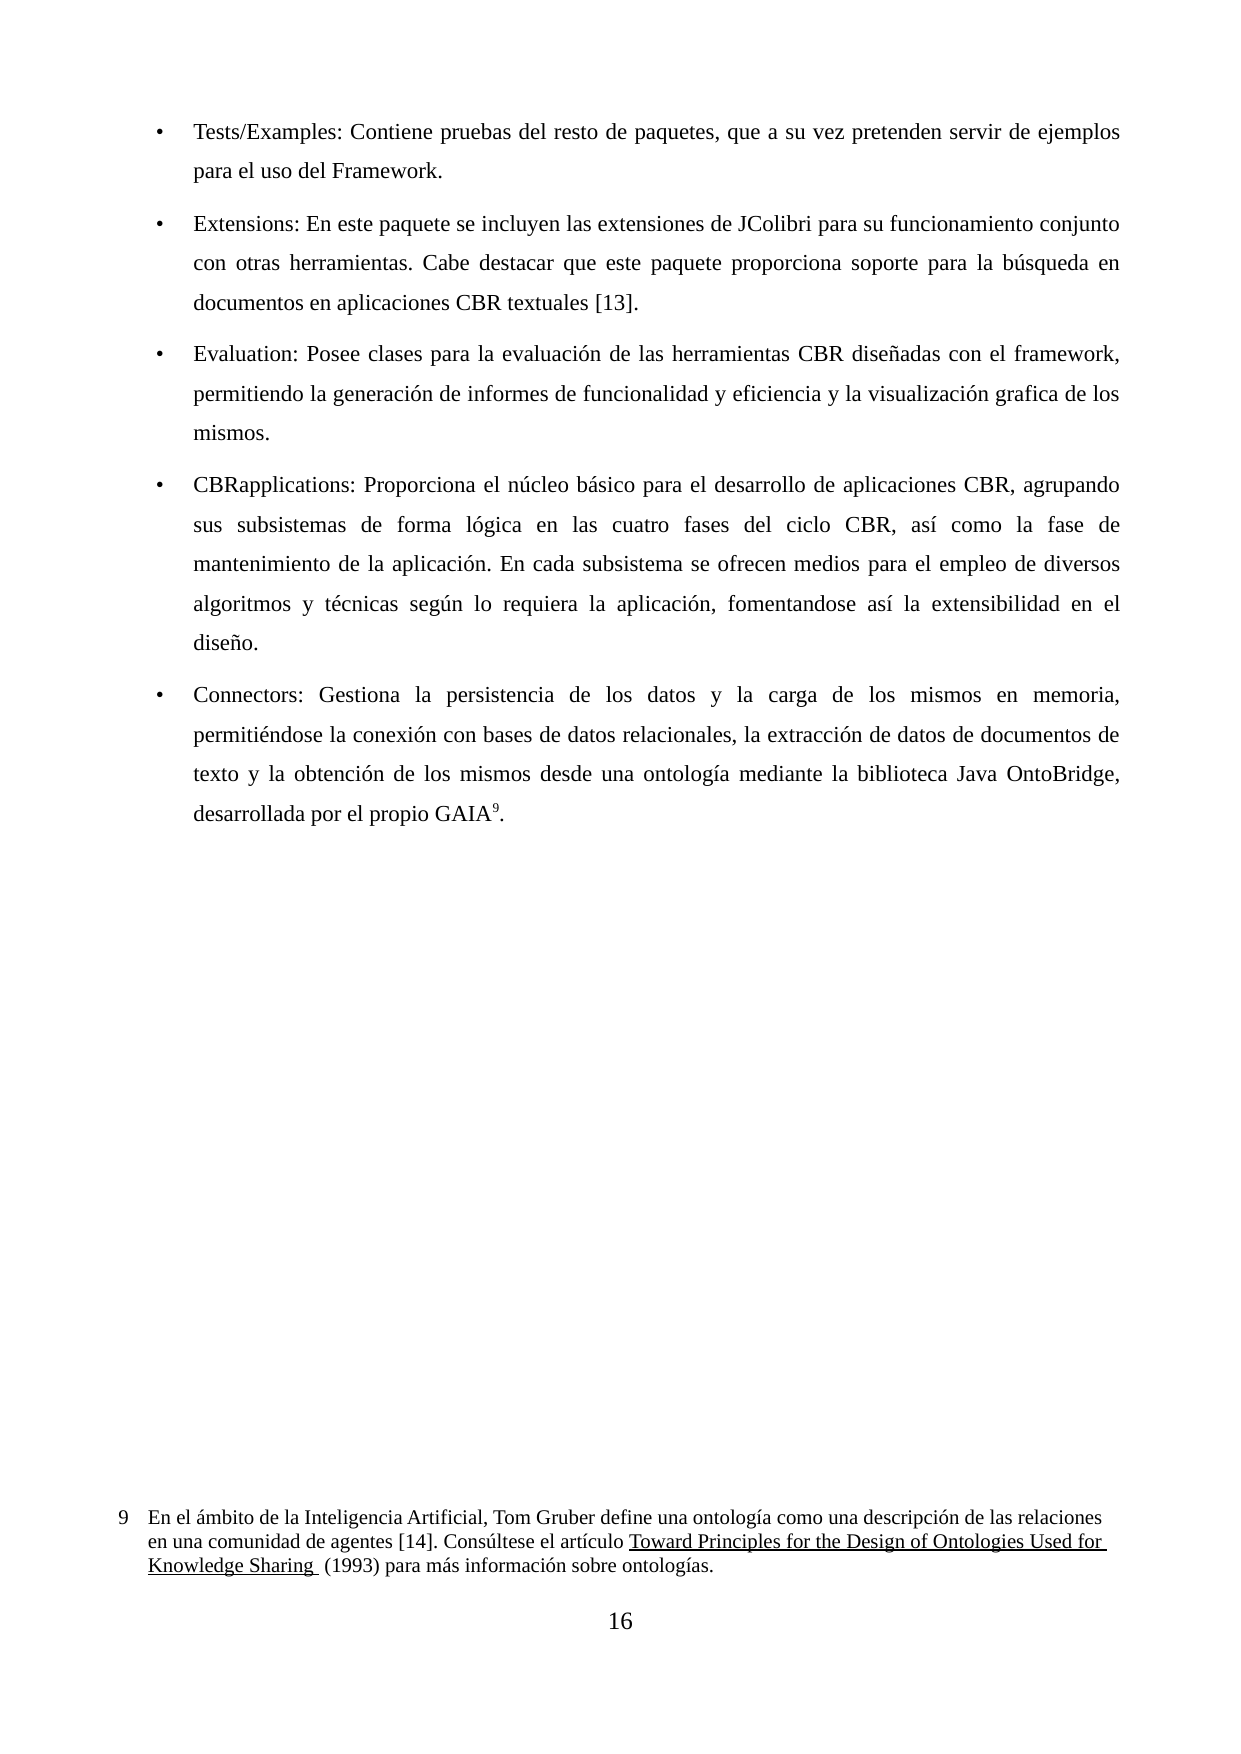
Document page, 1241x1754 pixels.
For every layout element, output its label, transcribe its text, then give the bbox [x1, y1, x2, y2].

list En el ámbito de la Inteligencia Artificial, Tom Gruber define una ontología como una descripción de las relaciones en una comunidad de agentes [14]. Consúltese el artículo Toward Principles for the Design of Ontologies Used for Knowledge Sharing (1993) para más información sobre ontologías. [118, 1504, 1122, 1577]
list Tests/Examples: Contiene pruebas del resto de paquetes, que a su vez pretenden servir de ejemplos para el uso del Framework. [156, 118, 1122, 184]
list Extensions: En este paquete se incluyen las extensiones de JColibri para su funcionamiento conjunto con otras herramientas. Cabe destacar que este paquete proporciona soporte para la búsqueda en documentos en aplicaciones CBR textuales [13]. [156, 209, 1122, 315]
list CBRapplications: Proporciona el núcleo básico para el desarrollo de aplicaciones CBR, agrupando sus subsistemas de forma lógica en las cuatro fases del ciclo CBR, así como la fase de mantenimiento de la aplicación. En cada subsistema se ofrecen medios para el empleo de diversos algoritmos y técnicas según lo requiera la aplicación, fomentandose así la extensibilidad en el diseño. [156, 471, 1122, 656]
list Connectors: Gestiona la persistencia de los datos y la carga de los mismos en memoria, permitiéndose la conexión con bases de datos relacionales, la extracción de datos de documentos de texto y la obtención de los mismos desde una ontología mediante la biblioteca Java OntoBridge, desarrollada por el propio GAIA. [156, 681, 1122, 826]
list Evaluation: Posee clases para la evaluación de las herramientas CBR diseñadas con el framework, permitiendo la generación de informes de funcionalidad y eficiencia y la visualización grafica de los mismos. [156, 341, 1122, 446]
